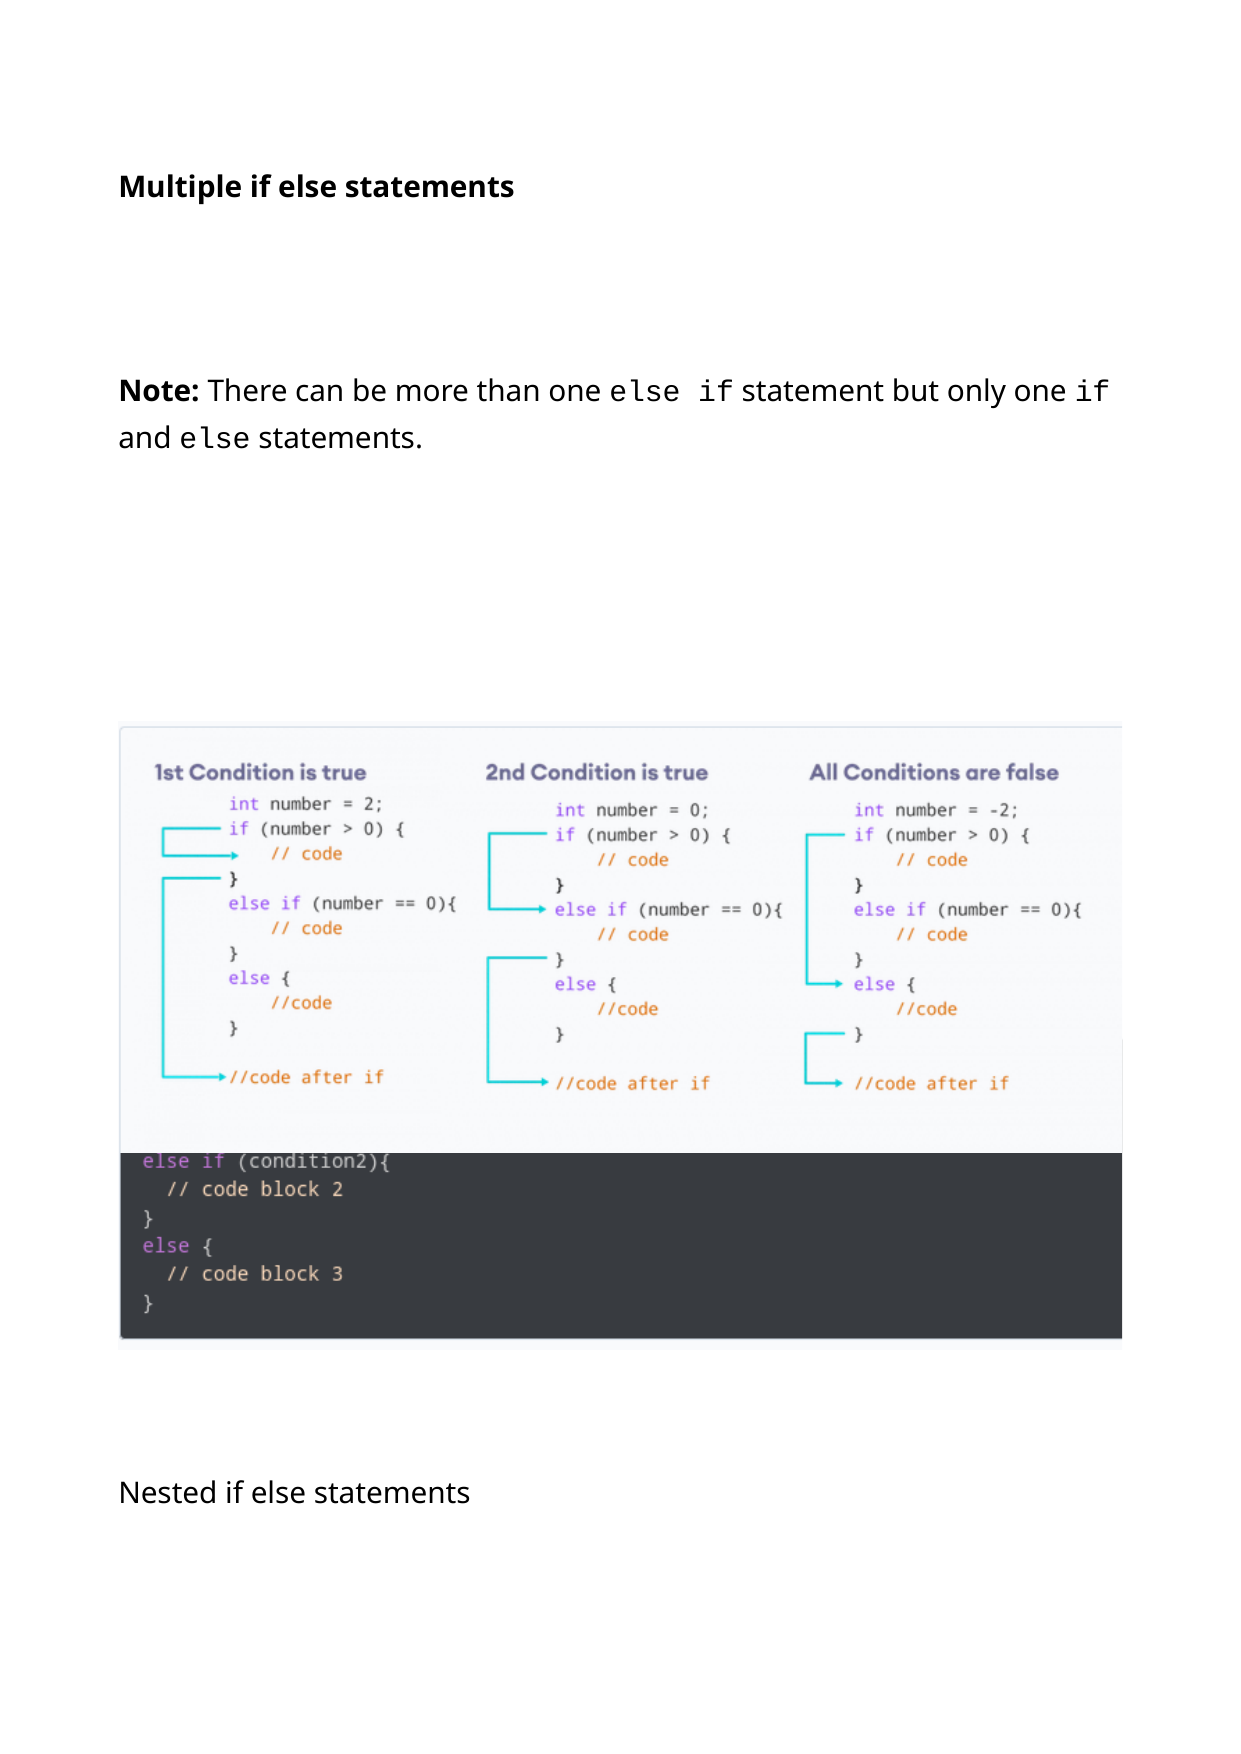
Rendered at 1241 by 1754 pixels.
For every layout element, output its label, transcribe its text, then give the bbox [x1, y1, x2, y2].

text Multiple if else statements [118, 166, 1122, 206]
text Nested if else statements [118, 1471, 1122, 1512]
picture [118, 721, 1123, 1350]
text Note: There can be more than one else if statement but only one if and else statements. [118, 369, 1122, 457]
